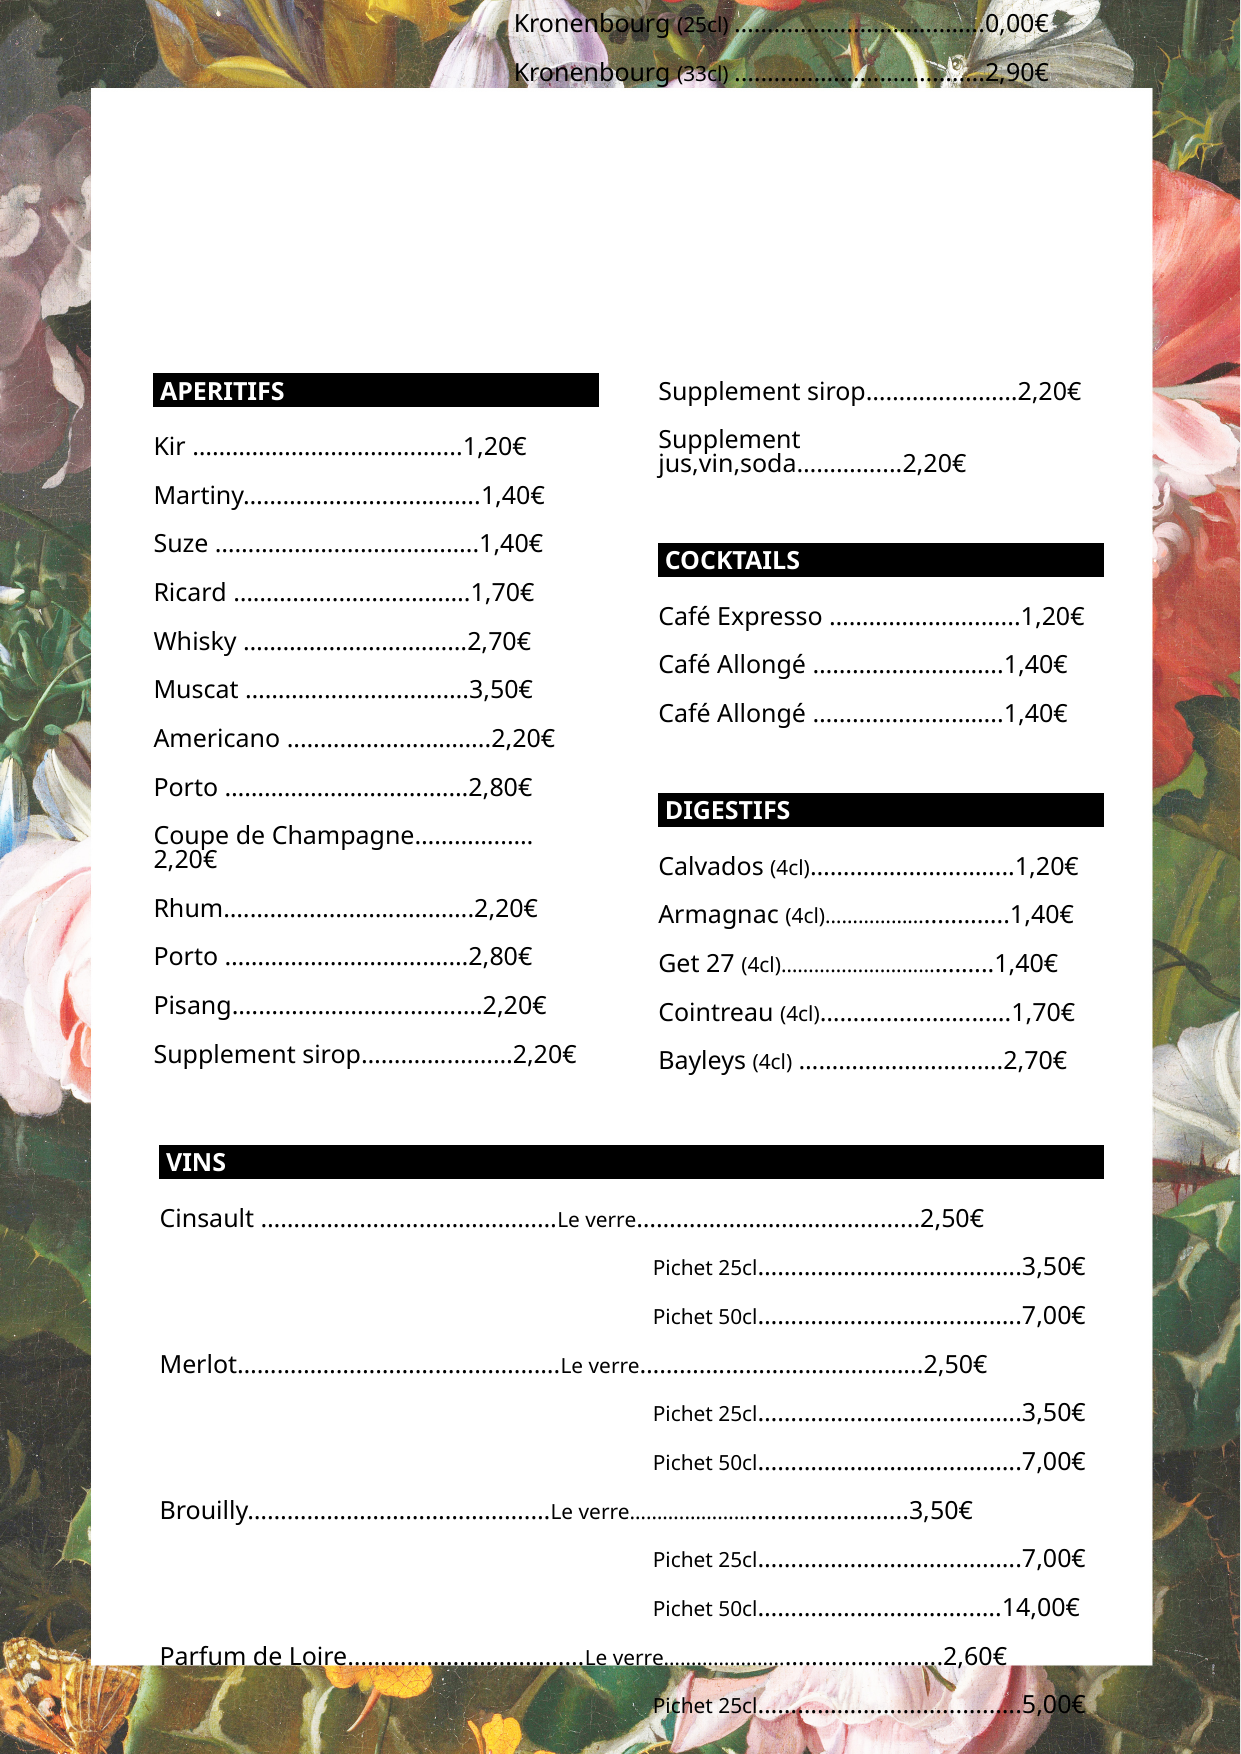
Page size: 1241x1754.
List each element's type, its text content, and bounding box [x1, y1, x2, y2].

picture [0, 0, 1241, 1754]
table_header Supplement sirop…………..………2,20€ Supplement jus,vin,soda…………....2,20€ COCKTAILS Café Expresso …………………..…...1,20€ Café Allongé ………………………..1,40€ Café Allongé ………………………..1,40€ DIGESTIFS Calvados (4cl)…………………..….....1,20€ Armagnac (4cl)………………..………..1,40€ Get 27 (4cl)………………….……….…..1,40€ Cointreau (4cl)……….…………...….1,70€ Bayleys (4cl) ……………………...….2,70€ [623, 368, 1127, 1139]
table_header Kronenbourg (25cl) ……………...………………..0,00€ Kronenbourg (33cl) .………...…………………….2,90€ [472, 0, 1127, 109]
table_header APERITIFS Kir ……………………………..…...1,20€ Martiny…………….…...…………..1,40€ Suze ……………….………...….…..1,40€ Ricard …………….……….……….1,70€ Whisky …………………….………2,70€ Muscat …………………………….3,50€ Americano ..………………………..2,20€ Porto ………………………….……2,80€ Coupe de Champagne…………...…2,20€ Rhum.……………………...……….2,20€ Porto ………………………….……2,80€ Pisang.……………………...……….2,20€ Supplement sirop…………..………2,20€ [118, 368, 623, 1139]
table_cell VINS Cinsault ………………………………………Le verre………….……………………......2,50€ Pichet 25cl……………….………...…..….3,50€ Pichet 50cl……………….………...…..….7,00€ Merlot……………………………………...….Le verre………….…...…………………...2,50€ Pichet 25cl……………….………...…..….3,50€ Pichet 50cl……………….………...…..….7,00€ Brouilly…………………………………….…Le verre……….……………………………...3,50€ Pichet 25cl……………….………...…..….7,00€ Pichet 50cl……………….…………..….14,00€ Parfum de Loire………………………………Le verre………….…………………………...2,60€ Pichet 25cl……………….………...…..….5,00€ [118, 1139, 1127, 1741]
table_cell [118, 0, 472, 109]
